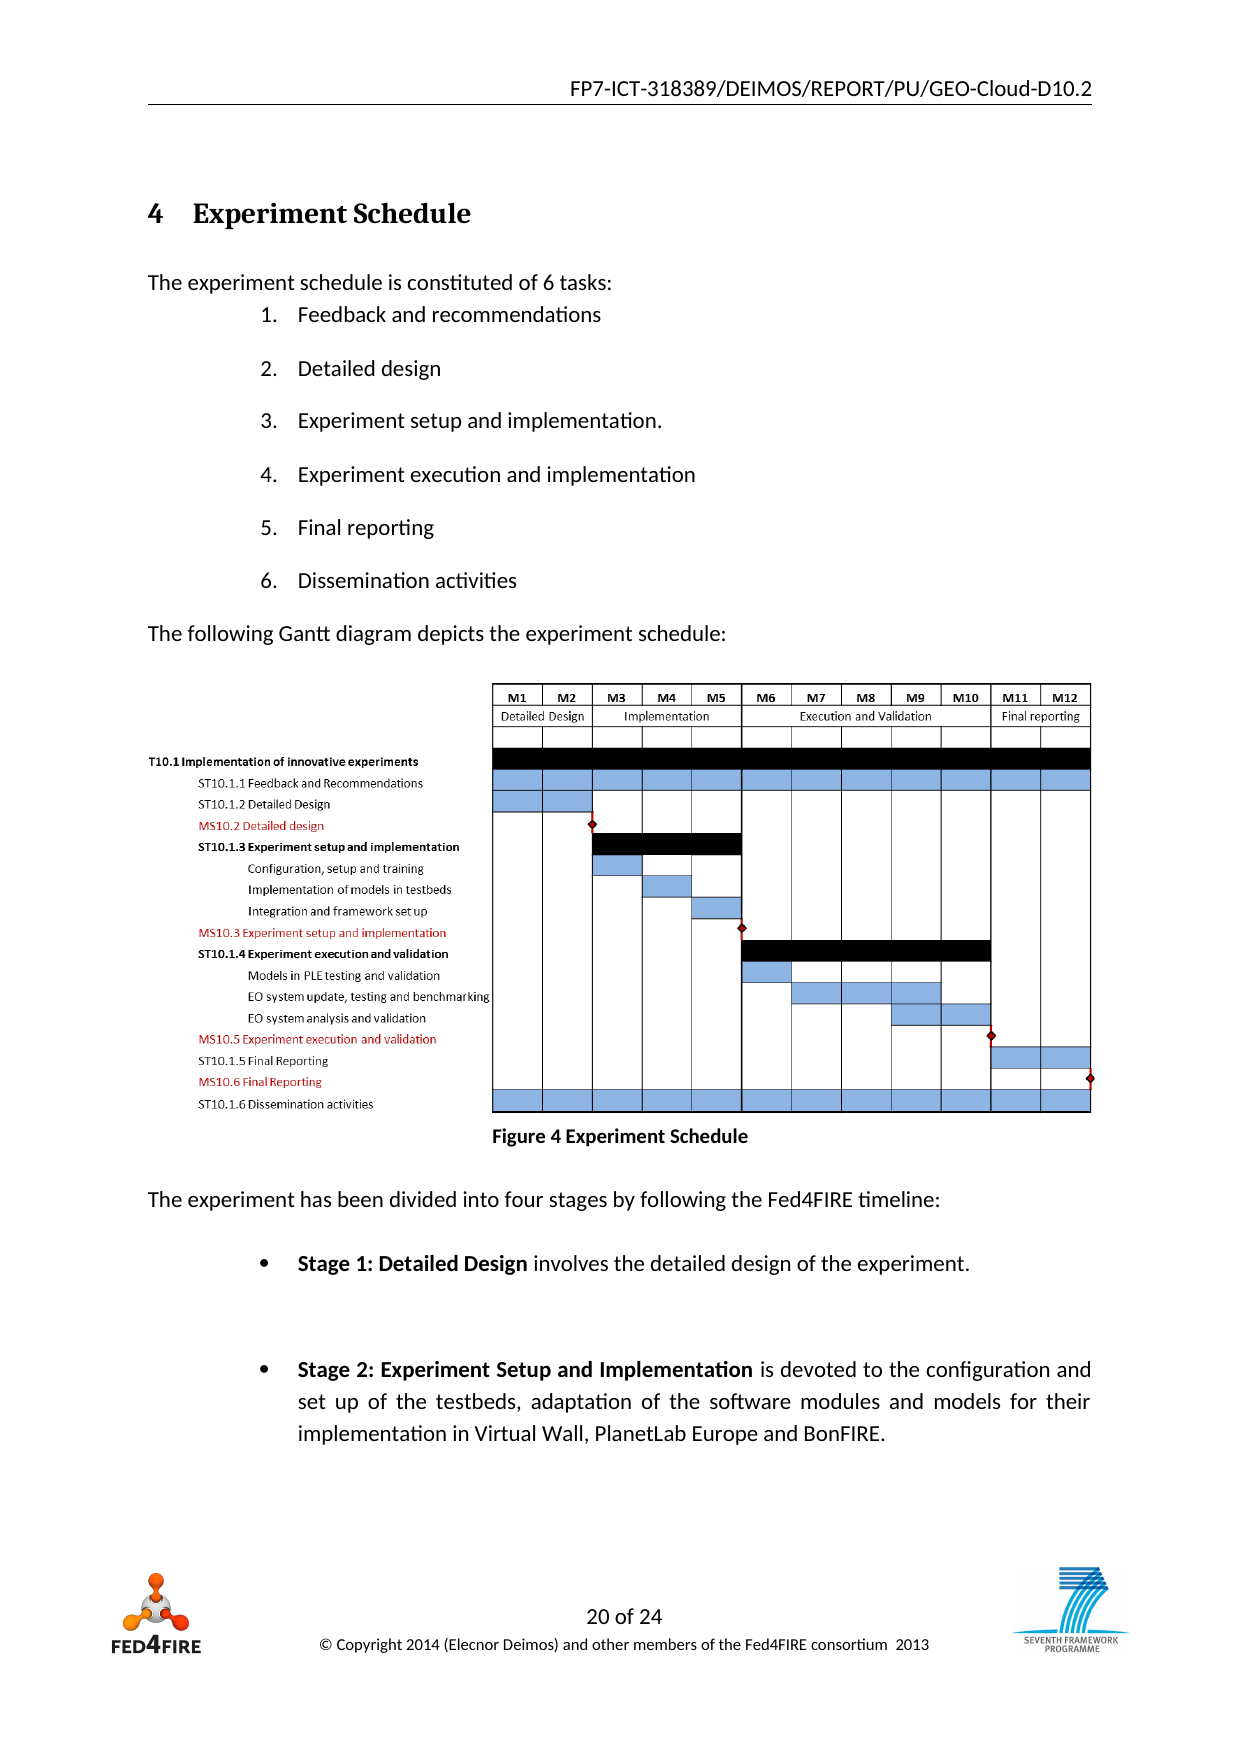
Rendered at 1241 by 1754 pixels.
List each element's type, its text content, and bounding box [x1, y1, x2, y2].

list Detailed design [260, 354, 1092, 382]
list Stage 2: Experiment Setup and Implementation is devoted to the configuration and set up of the testbeds, adaptation of the software modules and models for their implementation in Virtual Wall, PlanetLab Europe and BonFIRE. [260, 1355, 1092, 1448]
list Final reporting [260, 513, 1092, 541]
text The experiment has been divided into four stages by following the Fed4FIRE timeline: [148, 1185, 1092, 1213]
list Experiment execution and implementation [260, 460, 1092, 488]
list Experiment setup and implementation. [260, 407, 1092, 435]
text The experiment schedule is constituted of 6 tasks: [148, 268, 1092, 296]
subtitle Experiment Schedule [148, 198, 1092, 231]
text The following Gantt diagram depicts the experiment schedule: [148, 619, 1092, 647]
text Figure 4 Experiment Schedule [148, 1123, 1092, 1149]
list Feedback and recommendations [260, 301, 1092, 329]
list Stage 1: Detailed Design involves the detailed design of the experiment. [260, 1249, 1092, 1277]
list Dissemination activities [260, 566, 1092, 594]
